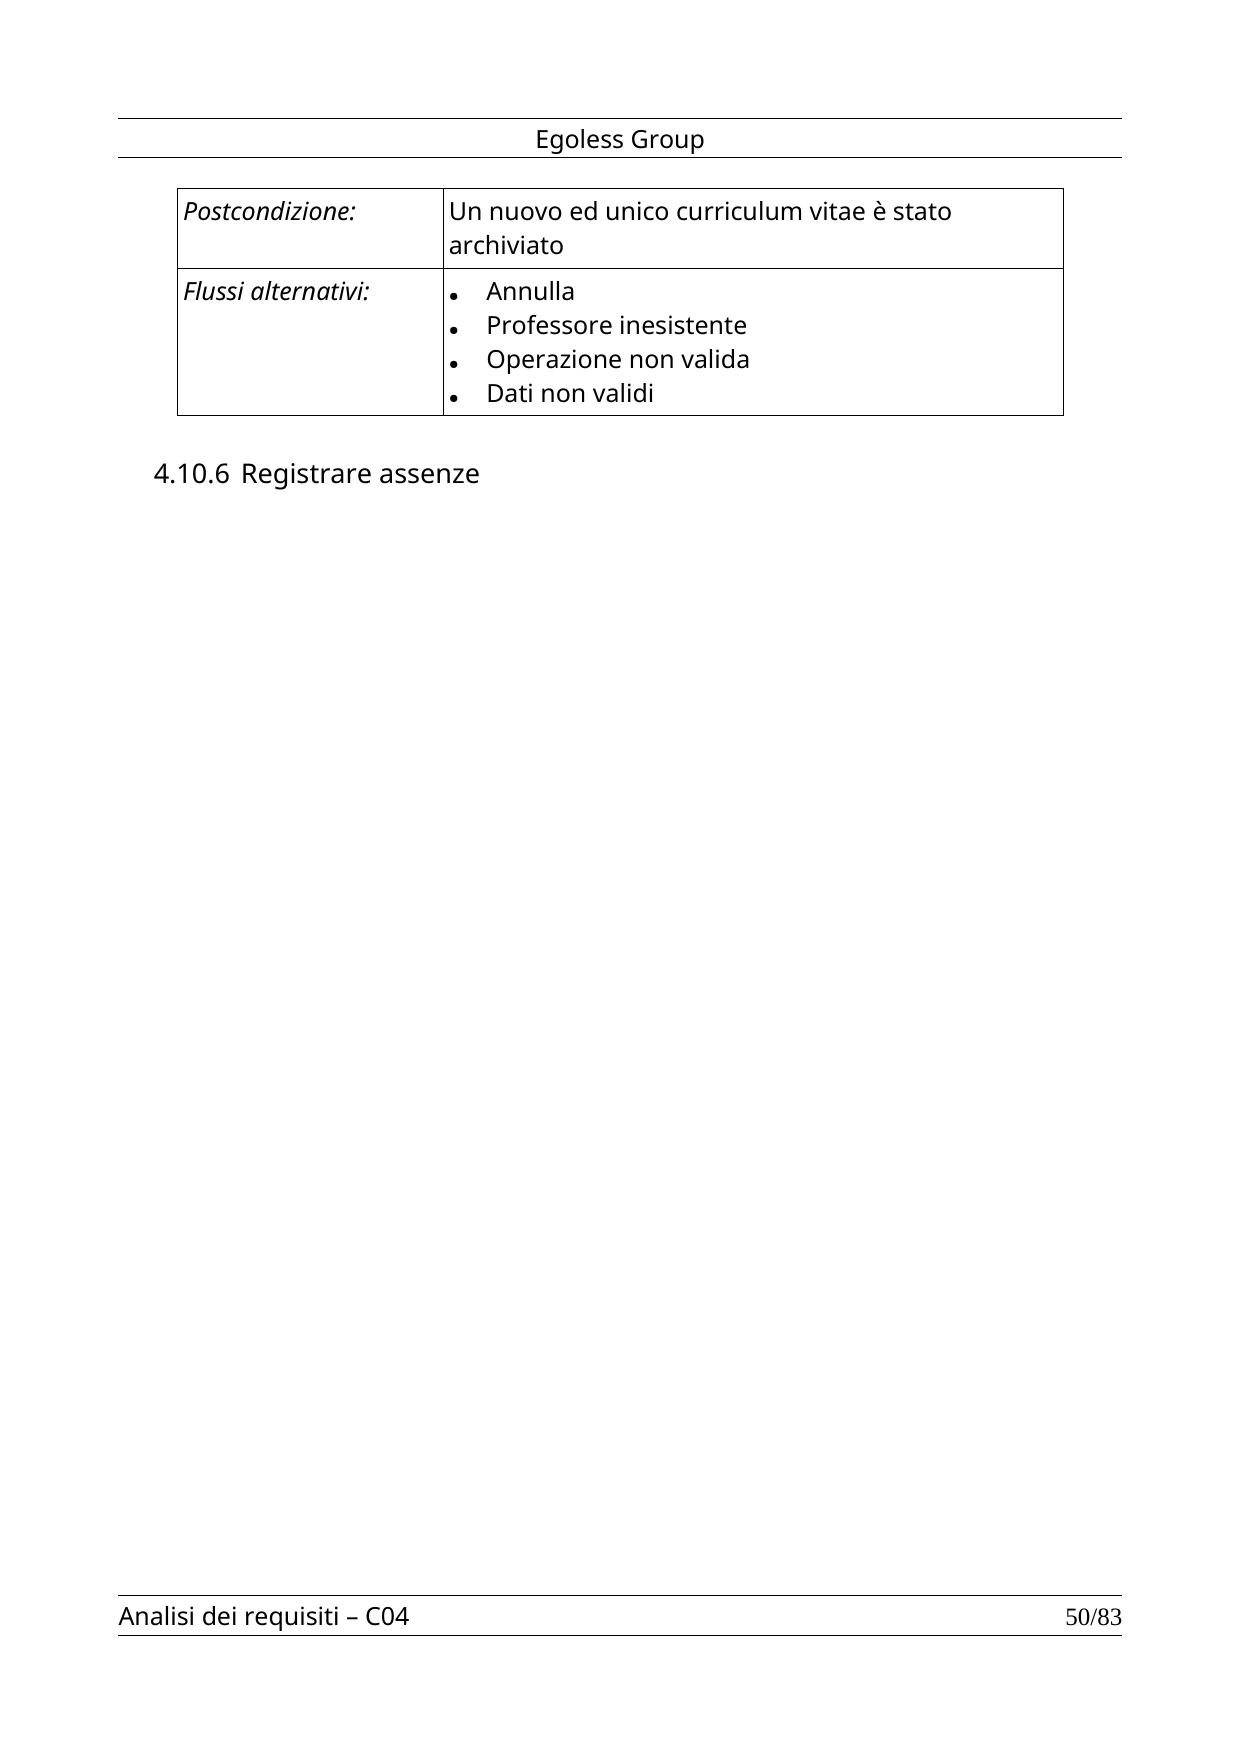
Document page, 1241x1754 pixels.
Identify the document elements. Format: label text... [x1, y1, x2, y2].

table_cell Un nuovo ed unico curriculum vitae è stato archiviato [444, 189, 1063, 268]
table_cell Flussi alternativi: [178, 269, 443, 415]
table_cell Postcondizione: [178, 189, 443, 268]
subtitle Registrare assenze [153, 455, 1122, 492]
table_cell Annulla Professore inesistente Operazione non valida Dati non validi [444, 269, 1063, 415]
